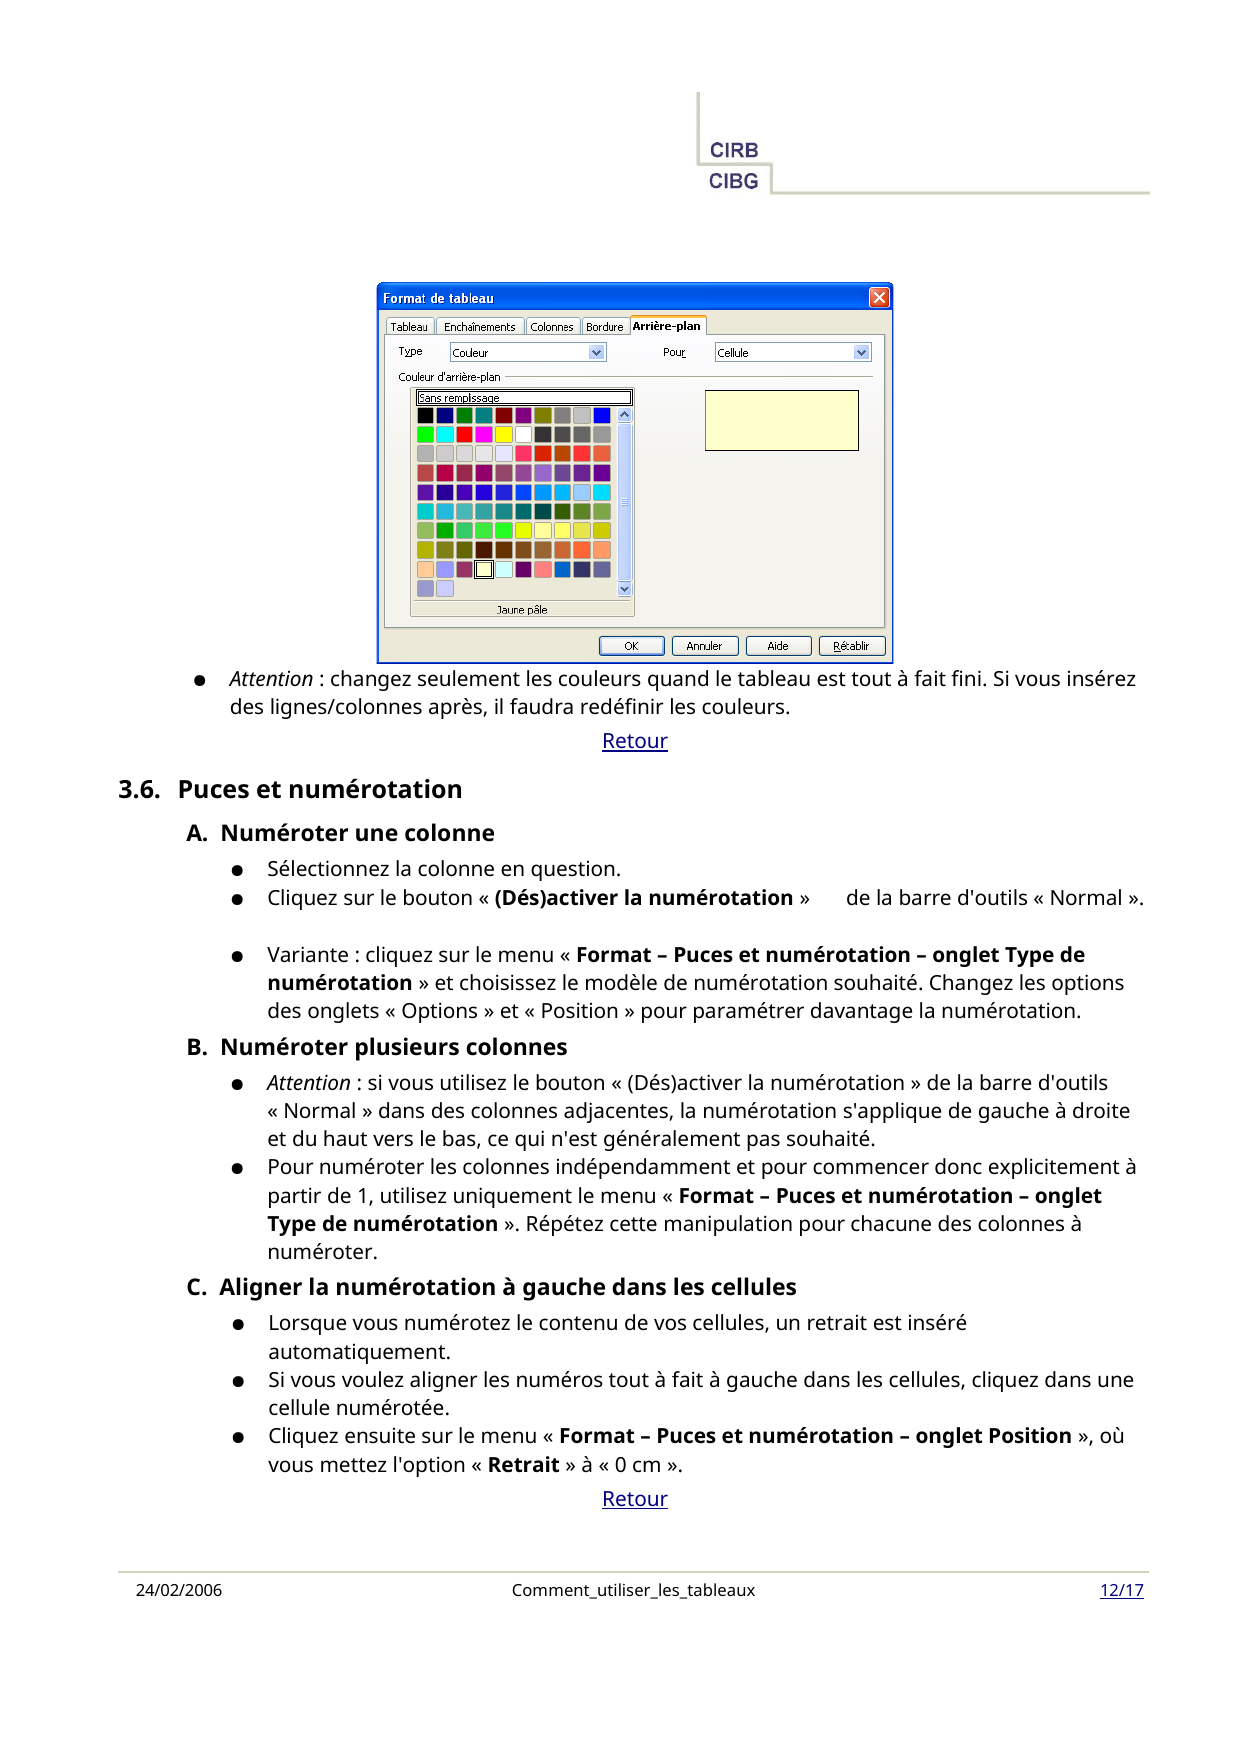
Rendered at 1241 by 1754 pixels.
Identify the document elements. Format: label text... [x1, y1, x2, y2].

picture [609, 92, 1150, 214]
picture [376, 282, 894, 664]
list Attention : changez seulement les couleurs quand le tableau est tout à fait fini. Si vous insérez des lignes/colonnes après, il faudra redéfinir les couleurs. [192, 271, 1152, 720]
list Pour numéroter les colonnes indépendamment et pour commencer donc explicitement à partir de 1, utilisez uniquement le menu « Format – Puces et numérotation – onglet Type de numérotation ». Répétez cette manipulation pour chacune des colonnes à numéroter. [229, 1152, 1152, 1265]
list Cliquez ensuite sur le menu « Format – Puces et numérotation – onglet Position », où vous mettez l'option « Retrait » à « 0 cm ». [231, 1421, 1152, 1478]
list Variante : cliquez sur le menu « Format – Puces et numérotation – onglet Type de numérotation » et choisissez le modèle de numérotation souhaité. Changez les options des onglets « Options » et « Position » pour paramétrer davantage la numérotation. [229, 940, 1152, 1025]
subtitle Aligner la numérotation à gauche dans les cellules [118, 1271, 1152, 1303]
subtitle Numéroter une colonne [118, 817, 1152, 849]
list Si vous voulez aligner les numéros tout à fait à gauche dans les cellules, cliquez dans une cellule numérotée. [231, 1365, 1152, 1421]
list Lorsque vous numérotez le contenu de vos cellules, un retrait est inséré automatiquement. [231, 1308, 1152, 1365]
subtitle Puces et numérotation [118, 772, 1152, 806]
list Attention : si vous utilisez le bouton « (Dés)activer la numérotation » de la barre d'outils « Normal » dans des colonnes adjacentes, la numérotation s'applique de gauche à droite et du haut vers le bas, ce qui n'est généralement pas souhaité. [229, 1068, 1152, 1152]
table_header Retour [118, 1478, 1152, 1518]
list Sélectionnez la colonne en question. [229, 854, 1152, 883]
subtitle Numéroter plusieurs colonnes [118, 1031, 1152, 1062]
list Cliquez sur le bouton « (Dés)activer la numérotation » de la barre d'outils « Normal ». [229, 883, 1152, 912]
table_header Retour [118, 720, 1152, 760]
